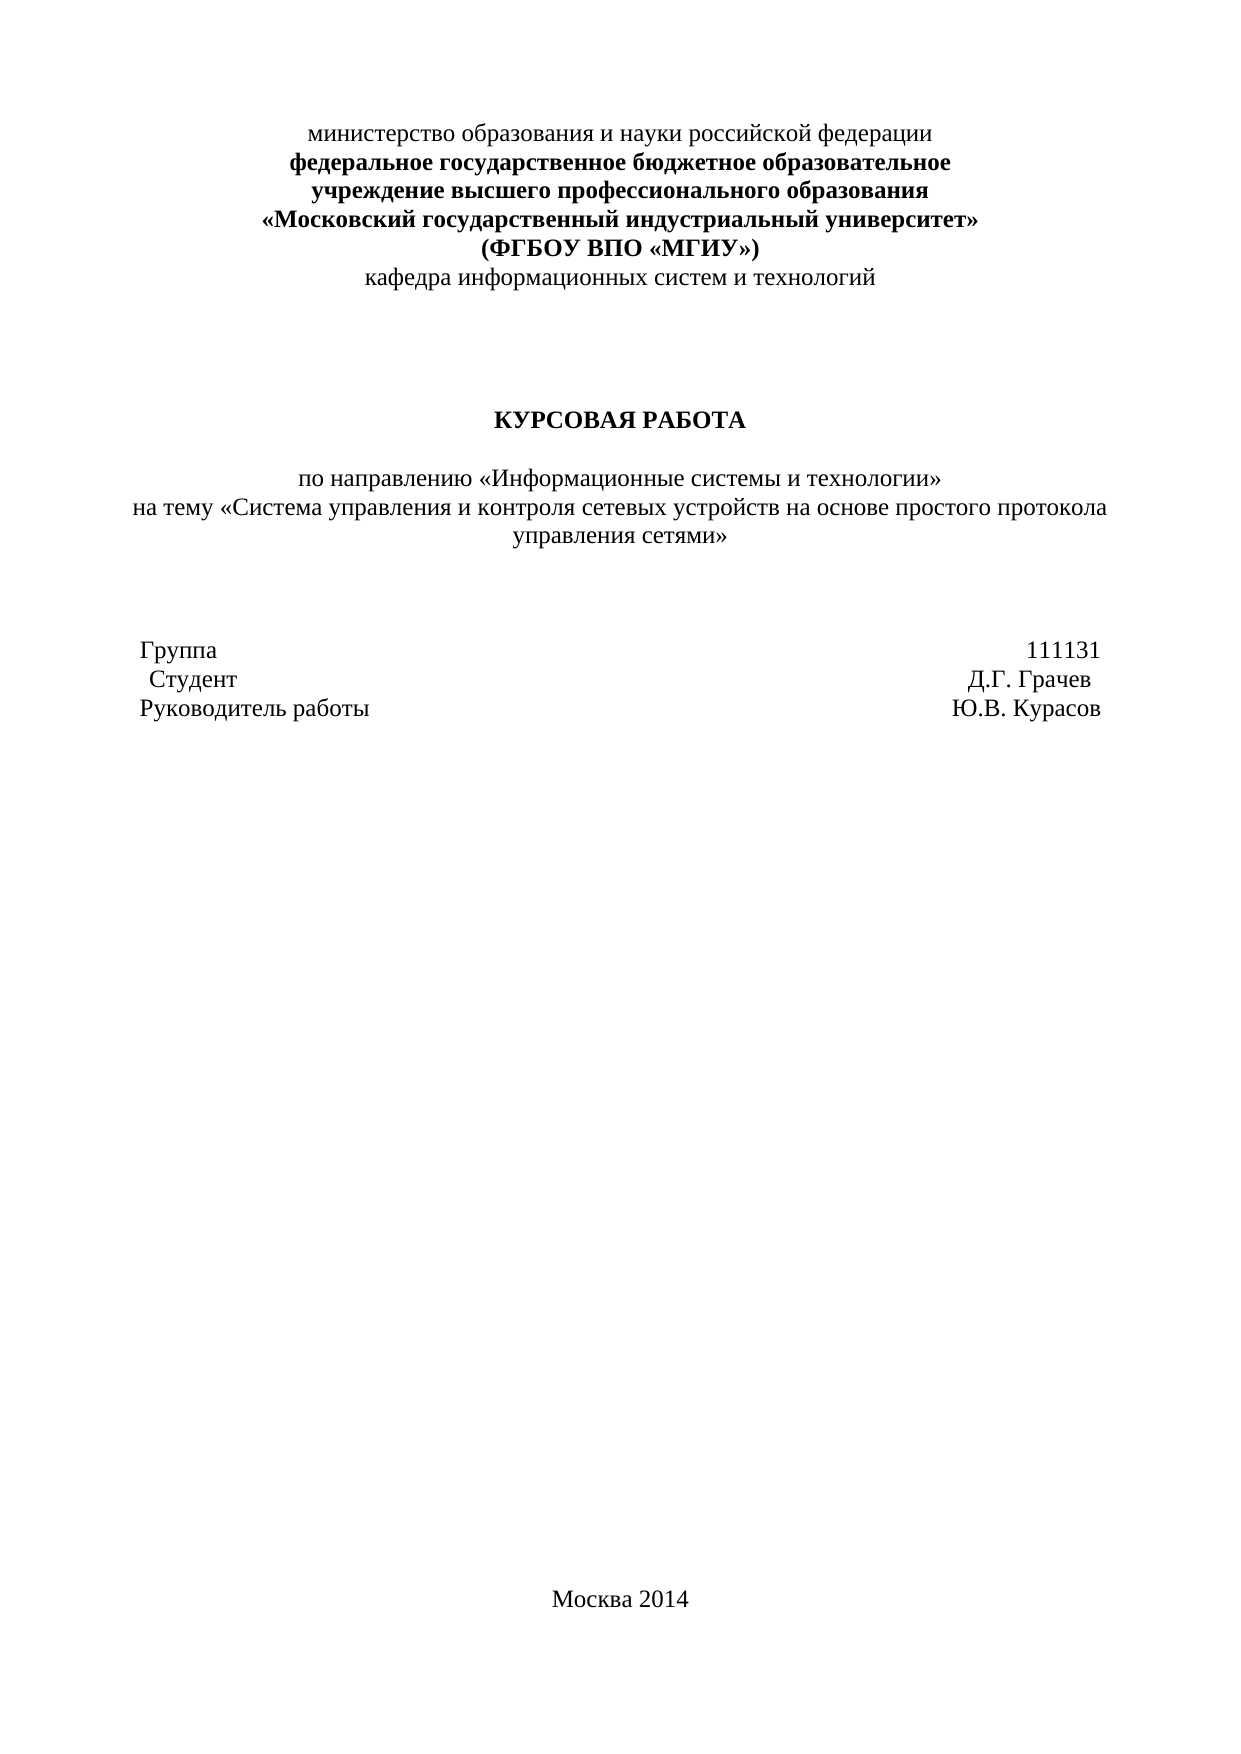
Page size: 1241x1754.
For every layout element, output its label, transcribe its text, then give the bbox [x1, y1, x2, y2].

text управления сетями» [118, 521, 1122, 549]
text по направлению «Информационные системы и технологии» [118, 463, 1122, 492]
text министерство образования и науки российской федерации [118, 118, 1122, 147]
text КУРСОВАЯ РАБОТА [118, 406, 1122, 434]
text Москва 2014 [118, 1584, 1122, 1613]
text Группа 111131 [118, 636, 1122, 664]
text кафедра информационных систем и технологий [118, 262, 1122, 291]
text федеральное государственное бюджетное образовательное [118, 147, 1122, 176]
text Руководитель работы Ю.В. Курасов [118, 693, 1122, 722]
text (ФГБОУ ВПО «МГИУ») [118, 233, 1122, 262]
text Студент Д.Г. Грачев [118, 664, 1122, 693]
text учреждение высшего профессионального образования [118, 176, 1122, 204]
text «Московский государственный индустриальный университет» [118, 204, 1122, 233]
text на тему «Система управления и контроля сетевых устройств на основе простого протокола [118, 492, 1122, 521]
